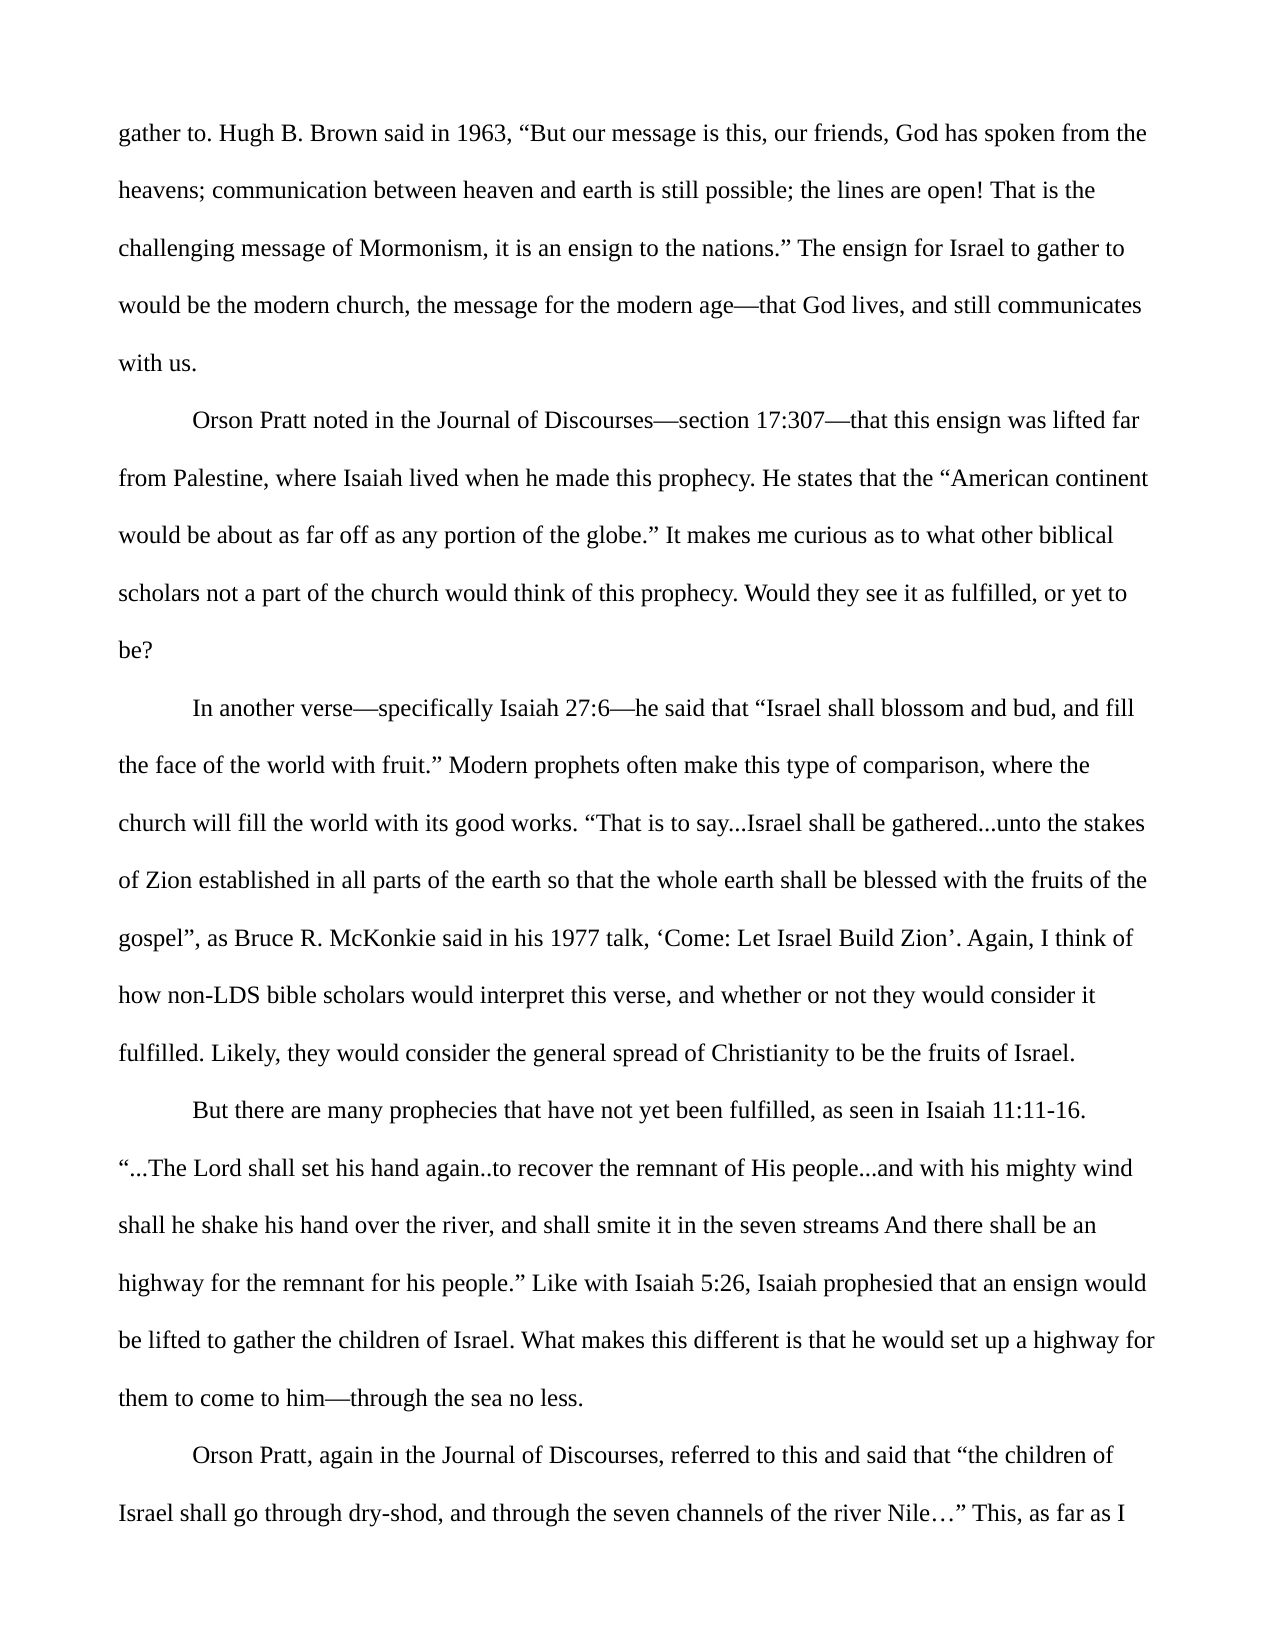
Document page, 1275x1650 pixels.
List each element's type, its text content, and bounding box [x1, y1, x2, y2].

text gather to. Hugh B. Brown said in 1963, “But our message is this, our friends, God has spoken from the heavens; communication between heaven and earth is still possible; the lines are open! That is the challenging message of Mormonism, it is an ensign to the nations.” The ensign for Israel to gather to would be the modern church, the message for the modern age—that God lives, and still communicates with us. [118, 118, 1157, 377]
text Orson Pratt, again in the Journal of Discourses, referred to this and said that “the children of Israel shall go through dry-shod, and through the seven channels of the river Nile…” This, as far as I [118, 1441, 1157, 1527]
text Orson Pratt noted in the Journal of Discourses—section 17:307—that this ensign was lifted far from Palestine, where Isaiah lived when he made this prophecy. He states that the “American continent would be about as far off as any portion of the globe.” It makes me curious as to what other biblical scholars not a part of the church would think of this prophecy. Would they see it as fulfilled, or yet to be? [118, 406, 1157, 664]
text In another verse—specifically Isaiah 27:6—he said that “Israel shall blossom and bud, and fill the face of the world with fruit.” Modern prophets often make this type of comparison, where the church will fill the world with its good works. “That is to say...Israel shall be gathered...unto the stakes of Zion established in all parts of the earth so that the whole earth shall be blessed with the fruits of the gospel”, as Bruce R. McKonkie said in his 1977 talk, ‘Come: Let Israel Build Zion’. Again, I think of how non-LDS bible scholars would interpret this verse, and whether or not they would consider it fulfilled. Likely, they would consider the general spread of Christianity to be the fruits of Israel. [118, 693, 1157, 1067]
text But there are many prophecies that have not yet been fulfilled, as seen in Isaiah 11:11-16. “...The Lord shall set his hand again..to recover the remnant of His people...and with his mighty wind shall he shake his hand over the river, and shall smite it in the seven streams And there shall be an highway for the remnant for his people.” Like with Isaiah 5:26, Isaiah prophesied that an ensign would be lifted to gather the children of Israel. What makes this different is that he would set up a highway for them to come to him—through the sea no less. [118, 1096, 1157, 1412]
